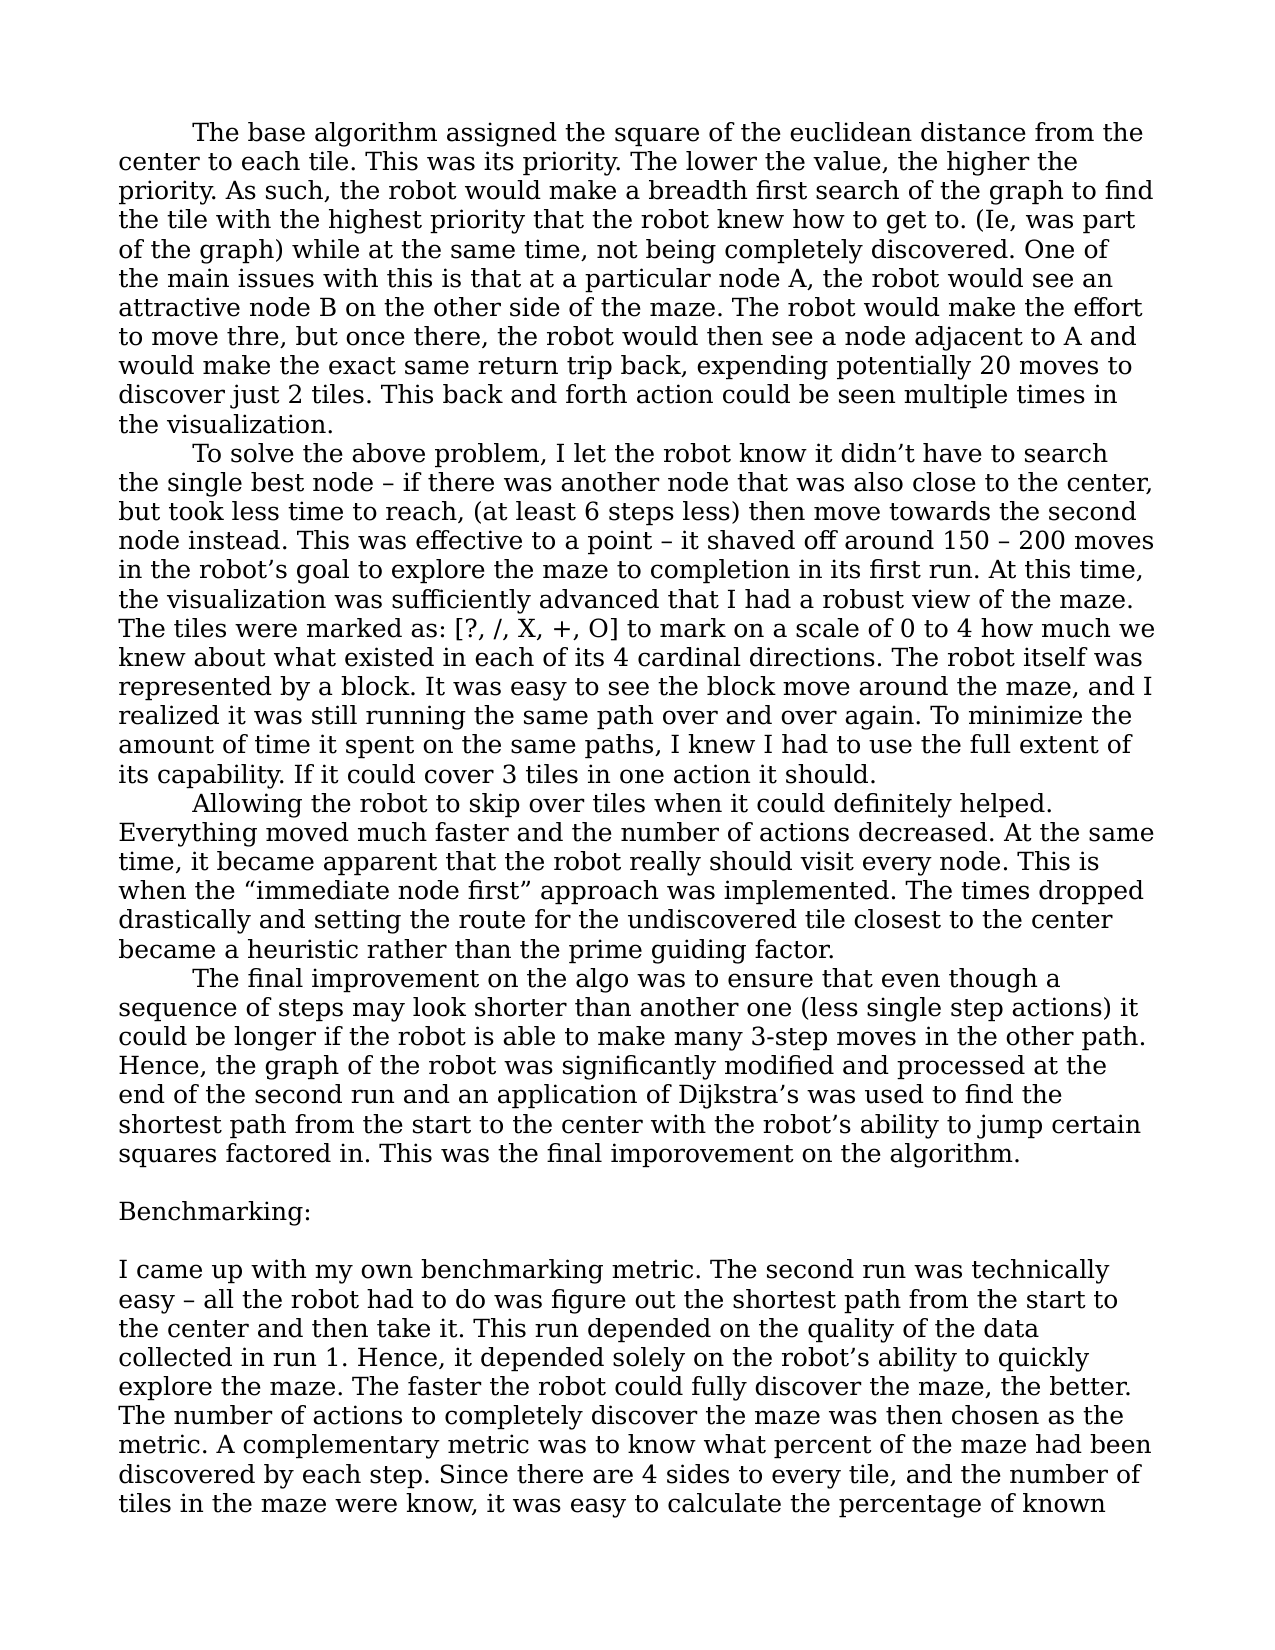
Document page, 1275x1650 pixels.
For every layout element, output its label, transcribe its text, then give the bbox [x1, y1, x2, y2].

text The base algorithm assigned the square of the euclidean distance from the center to each tile. This was its priority. The lower the value, the higher the priority. As such, the robot would make a breadth first search of the graph to find the tile with the highest priority that the robot knew how to get to. (Ie, was part of the graph) while at the same time, not being completely discovered. One of the main issues with this is that at a particular node A, the robot would see an attractive node B on the other side of the maze. The robot would make the effort to move thre, but once there, the robot would then see a node adjacent to A and would make the exact same return trip back, expending potentially 20 moves to discover just 2 tiles. This back and forth action could be seen multiple times in the visualization. [118, 118, 1157, 439]
text Allowing the robot to skip over tiles when it could definitely helped. Everything moved much faster and the number of actions decreased. At the same time, it became apparent that the robot really should visit every node. This is when the “immediate node first” approach was implemented. The times dropped drastically and setting the route for the undiscovered tile closest to the center became a heuristic rather than the prime guiding factor. [118, 789, 1157, 964]
text To solve the above problem, I let the robot know it didn’t have to search the single best node – if there was another node that was also close to the center, but took less time to reach, (at least 6 steps less) then move towards the second node instead. This was effective to a point – it shaved off around 150 – 200 moves in the robot’s goal to explore the maze to completion in its first run. At this time, the visualization was sufficiently advanced that I had a robust view of the maze. The tiles were marked as: [?, /, X, +, O] to mark on a scale of 0 to 4 how much we knew about what existed in each of its 4 cardinal directions. The robot itself was represented by a block. It was easy to see the block move around the maze, and I realized it was still running the same path over and over again. To minimize the amount of time it spent on the same paths, I knew I had to use the full extent of its capability. If it could cover 3 tiles in one action it should. [118, 439, 1157, 789]
text Benchmarking: [118, 1197, 1157, 1226]
text The final improvement on the algo was to ensure that even though a sequence of steps may look shorter than another one (less single step actions) it could be longer if the robot is able to make many 3-step moves in the other path. Hence, the graph of the robot was significantly modified and processed at the end of the second run and an application of Dijkstra’s was used to find the shortest path from the start to the center with the robot’s ability to jump certain squares factored in. This was the final imporovement on the algorithm. [118, 964, 1157, 1168]
text I came up with my own benchmarking metric. The second run was technically easy – all the robot had to do was figure out the shortest path from the start to the center and then take it. This run depended on the quality of the data collected in run 1. Hence, it depended solely on the robot’s ability to quickly explore the maze. The faster the robot could fully discover the maze, the better. The number of actions to completely discover the maze was then chosen as the metric. A complementary metric was to know what percent of the maze had been discovered by each step. Since there are 4 sides to every tile, and the number of tiles in the maze were know, it was easy to calculate the percentage of known [118, 1256, 1157, 1518]
